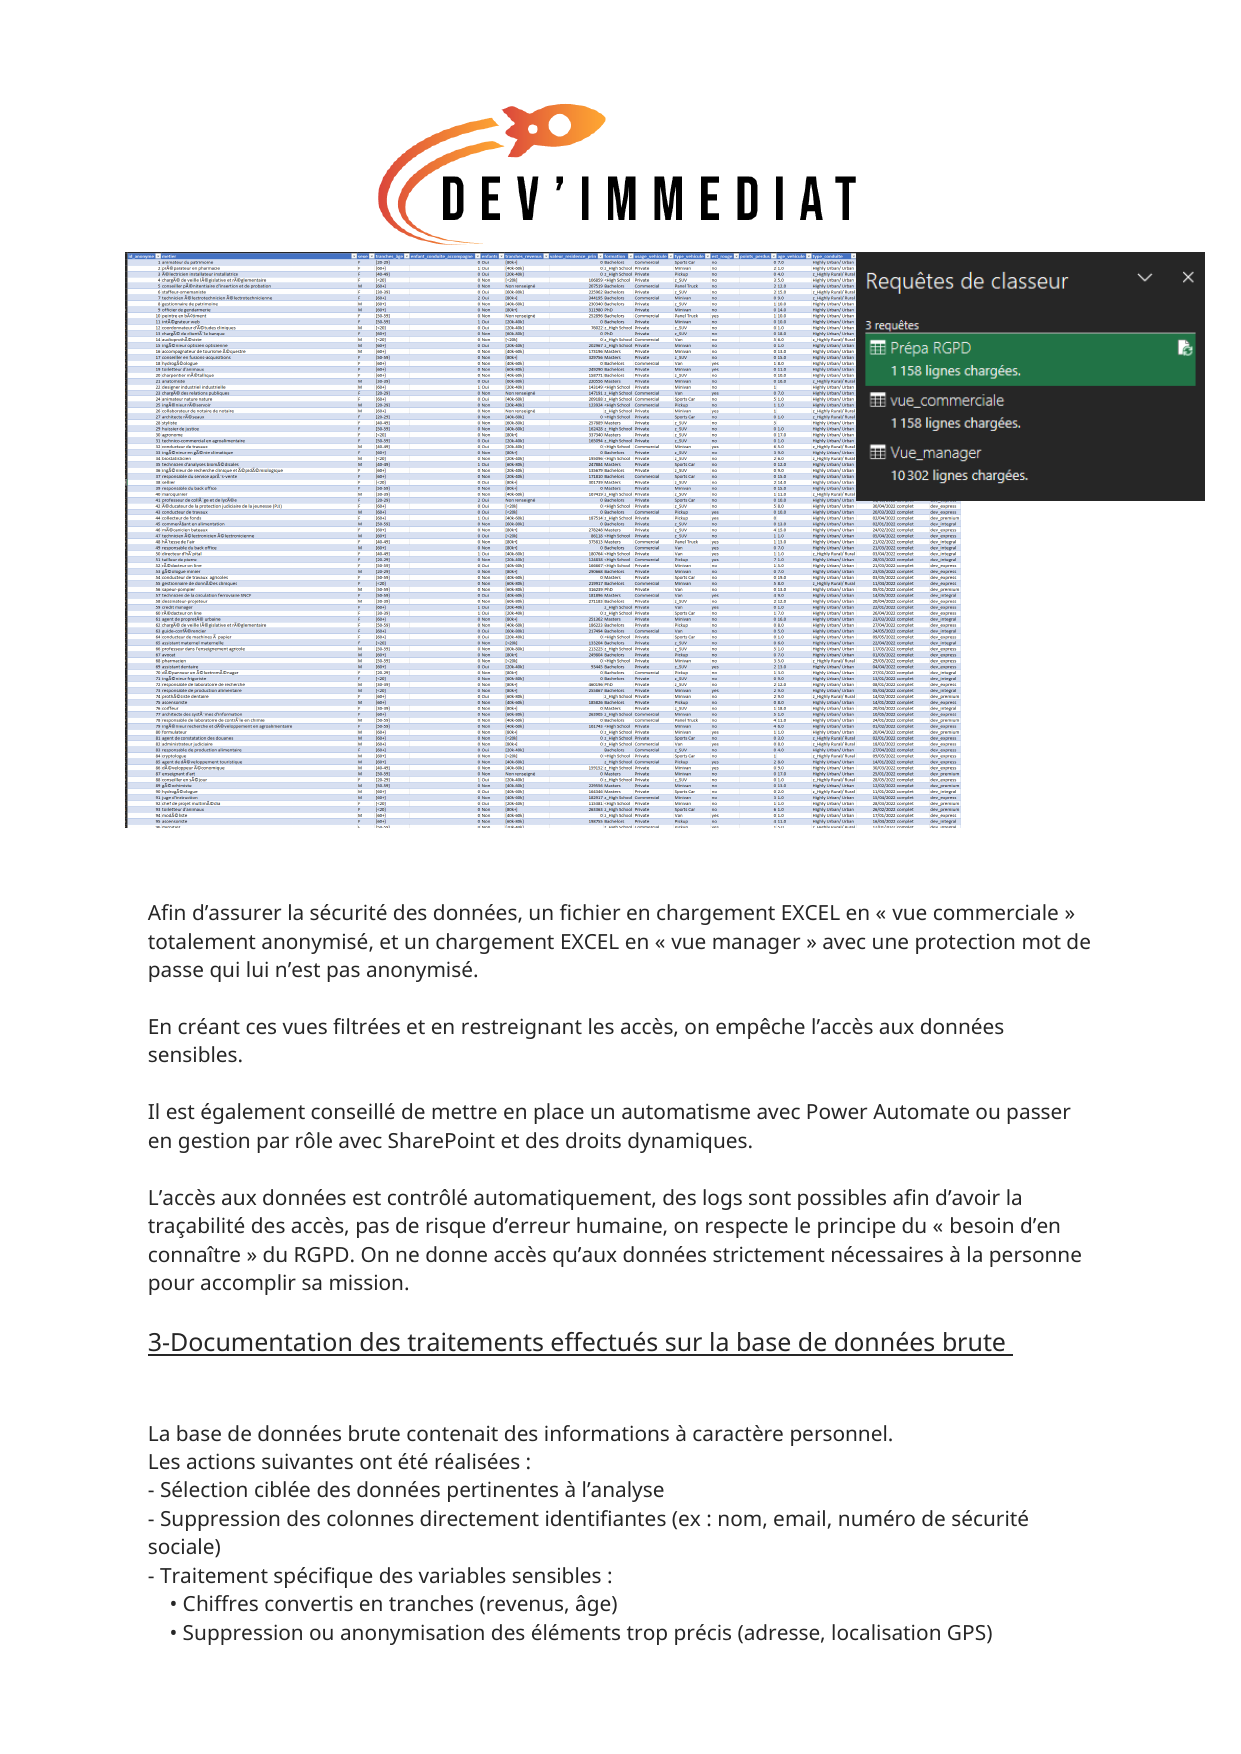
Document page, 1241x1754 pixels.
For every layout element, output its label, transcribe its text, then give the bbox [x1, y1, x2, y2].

text Afin d’assurer la sécurité des données, un fichier en chargement EXCEL en « vue commerciale » totalement anonymisé, et un chargement EXCEL en « vue manager » avec une protection mot de passe qui lui n’est pas anonymisé. [148, 898, 1093, 984]
text En créant ces vues filtrées et en restreignant les accès, on empêche l’accès aux données sensibles. [148, 1012, 1093, 1069]
text Il est également conseillé de mettre en place un automatisme avec Power Automate ou passer en gestion par rôle avec SharePoint et des droits dynamiques. [148, 1097, 1093, 1154]
text 3-Documentation des traitements effectués sur la base de données brute [148, 1325, 1093, 1359]
text La base de données brute contenait des informations à caractère personnel. Les actions suivantes ont été réalisées : - Sélection ciblée des données pertinentes à l’analyse - Suppression des colonnes directement identifiantes (ex : nom, email, numéro de sécurité sociale) - Traitement spécifique des variables sensibles : • Chiffres convertis en tranches (revenus, âge) • Suppression ou anonymisation des éléments trop précis (adresse, localisation GPS) [148, 1419, 1093, 1646]
text L’accès aux données est contrôlé automatiquement, des logs sont possibles afin d’avoir la traçabilité des accès, pas de risque d’erreur humaine, on respecte le principe du « besoin d’en connaître » du RGPD. On ne donne accès qu’aux données strictement nécessaires à la personne pour accomplir sa mission. [148, 1183, 1093, 1297]
